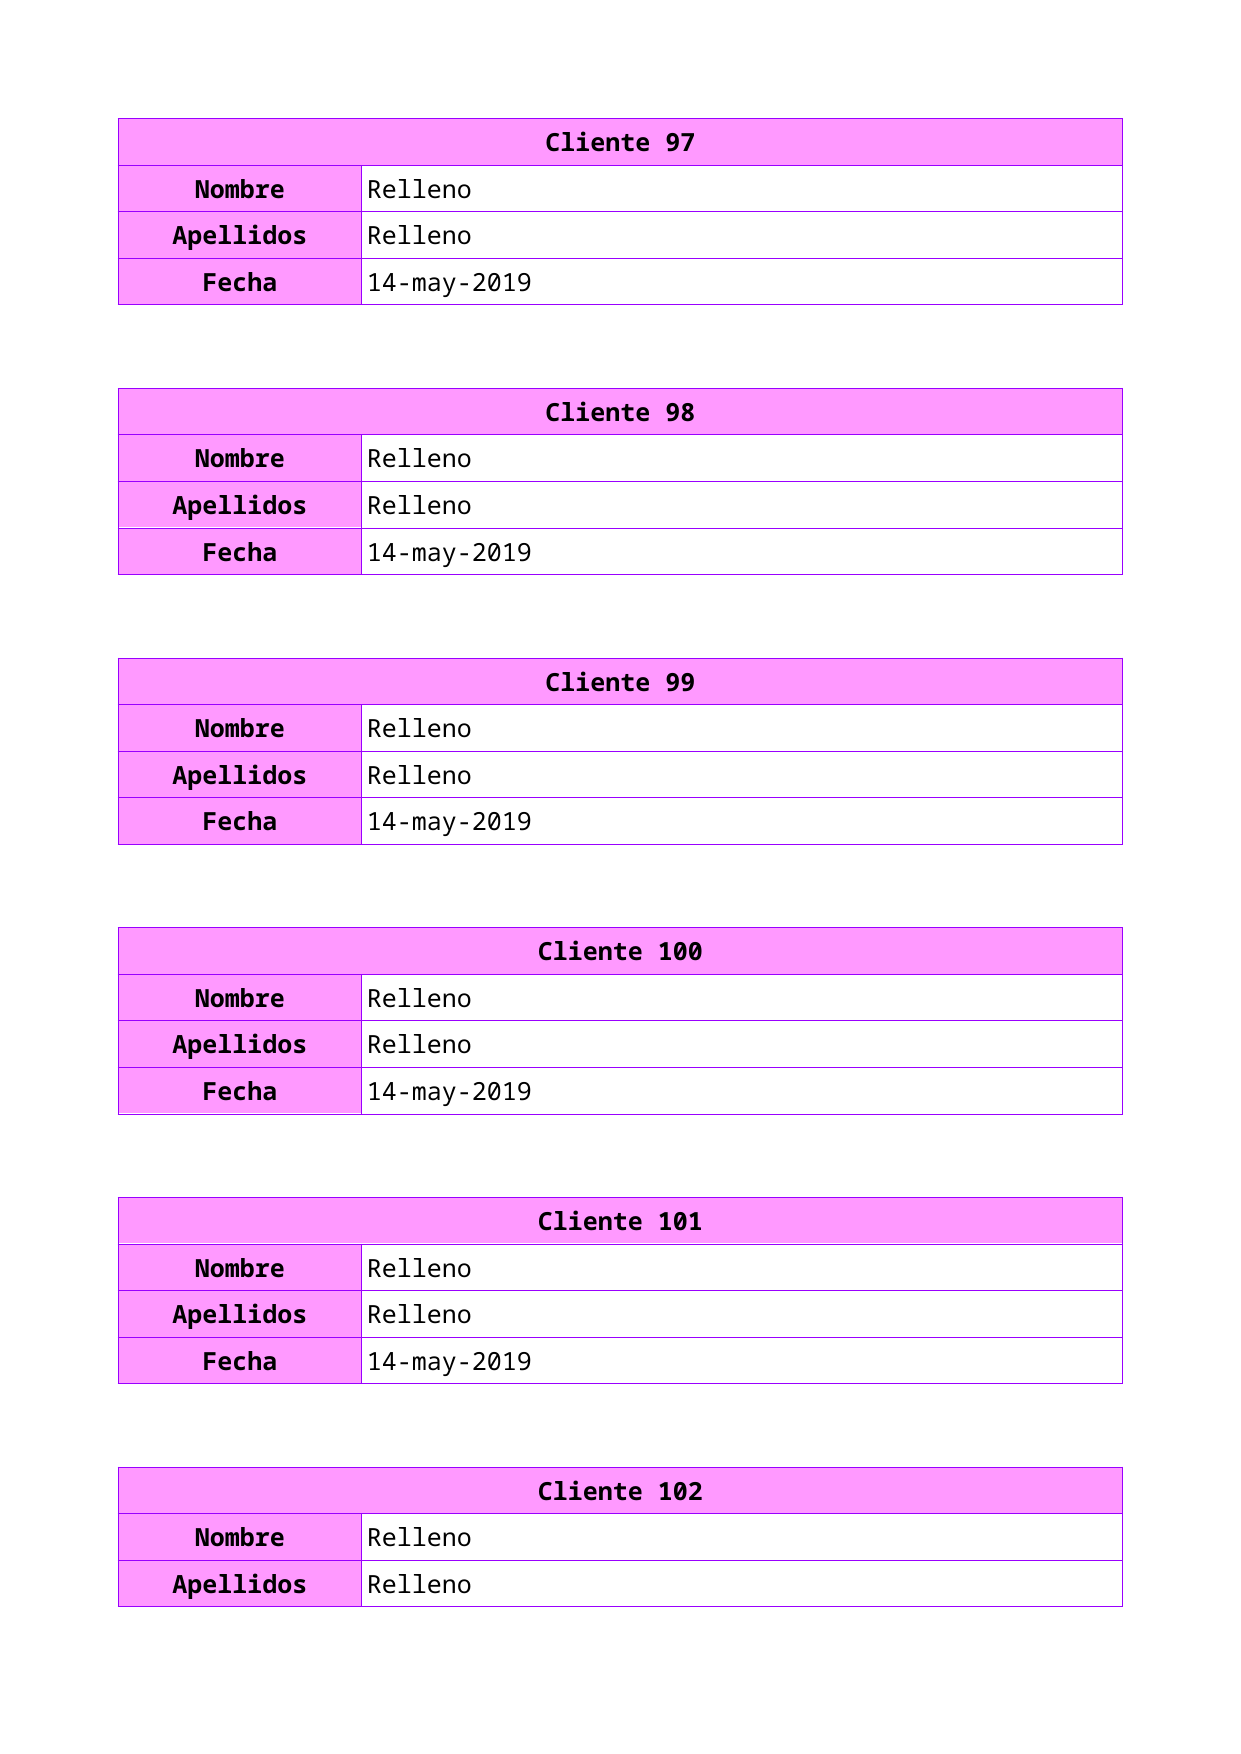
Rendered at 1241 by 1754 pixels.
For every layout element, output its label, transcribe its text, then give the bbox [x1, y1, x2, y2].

table_cell Relleno [362, 1561, 1122, 1606]
table_header Cliente 97 [119, 119, 1122, 165]
table_cell Nombre [119, 166, 361, 211]
table_cell 14-may-2019 [362, 1338, 1122, 1383]
table_cell Apellidos [119, 482, 361, 527]
table_cell Relleno [362, 482, 1122, 527]
table_cell 14-may-2019 [362, 259, 1122, 304]
table_cell Relleno [362, 1514, 1122, 1560]
table_header Cliente 100 [119, 928, 1122, 974]
table_cell Relleno [362, 435, 1122, 481]
table_cell Fecha [119, 259, 361, 304]
table_cell Apellidos [119, 752, 361, 797]
table_cell Relleno [362, 752, 1122, 797]
table_cell Relleno [362, 975, 1122, 1020]
table_cell Fecha [119, 798, 361, 844]
table_cell Nombre [119, 435, 361, 481]
table_header Cliente 99 [119, 659, 1122, 704]
table_cell Nombre [119, 975, 361, 1020]
table_cell Fecha [119, 529, 361, 574]
table_cell 14-may-2019 [362, 529, 1122, 574]
table_cell Apellidos [119, 1291, 361, 1337]
table_cell 14-may-2019 [362, 1068, 1122, 1113]
table_cell Relleno [362, 1291, 1122, 1337]
table_cell Relleno [362, 1021, 1122, 1067]
table_cell Apellidos [119, 1021, 361, 1067]
table_cell Relleno [362, 212, 1122, 258]
table_cell Apellidos [119, 212, 361, 258]
table_cell Fecha [119, 1338, 361, 1383]
table_header Cliente 98 [119, 389, 1122, 434]
table_cell Fecha [119, 1068, 361, 1113]
table_cell Nombre [119, 1514, 361, 1560]
table_cell 14-may-2019 [362, 798, 1122, 844]
table_header Cliente 101 [119, 1198, 1122, 1243]
table_cell Relleno [362, 1245, 1122, 1290]
table_cell Relleno [362, 166, 1122, 211]
table_cell Apellidos [119, 1561, 361, 1606]
table_cell Relleno [362, 705, 1122, 751]
table_cell Nombre [119, 1245, 361, 1290]
table_cell Nombre [119, 705, 361, 751]
table_header Cliente 102 [119, 1468, 1122, 1513]
